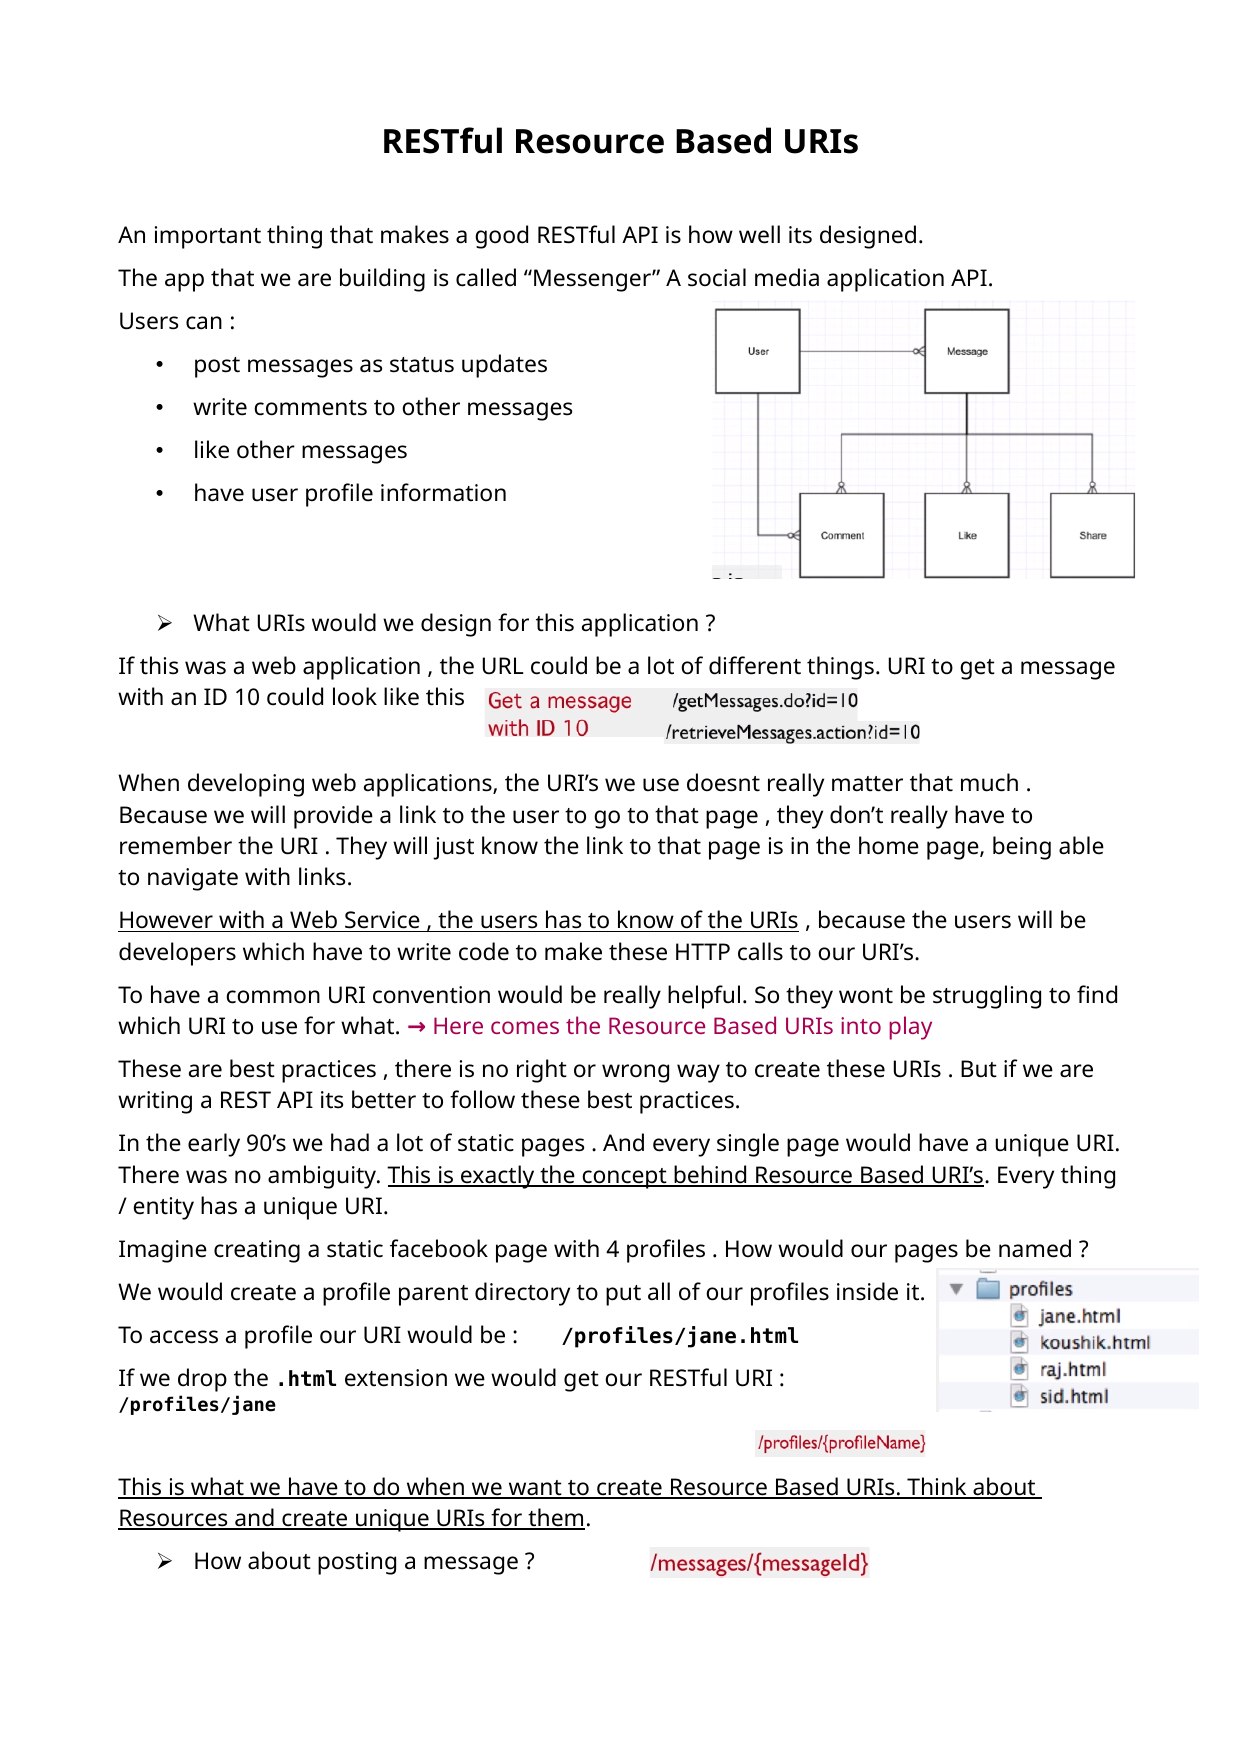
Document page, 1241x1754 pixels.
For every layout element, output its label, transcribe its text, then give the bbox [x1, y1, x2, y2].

list How about posting a message ? [156, 1545, 1122, 1576]
text These are best practices , there is no right or wrong way to create these URIs . But if we are writing a REST API its better to follow these best practices. [118, 1053, 1122, 1115]
text To have a common URI convention would be really helpful. So they wont be struggling to find which URI to use for what. → Here comes the Resource Based URIs into play [118, 978, 1122, 1041]
text RESTful Resource Based URIs [118, 118, 1122, 163]
text Users can : [118, 305, 711, 336]
text The app that we are building is called “Messenger” A social media application API. [118, 262, 1122, 293]
text If this was a web application , the URL could be a lot of different things. URI to get a message with an ID 10 could look like this [118, 650, 1122, 712]
picture [936, 1268, 1199, 1412]
text However with a Web Service , the users has to know of the URIs , because the users will be developers which have to write code to make these HTTP calls to our URI’s. [118, 904, 1122, 967]
list like other messages [156, 434, 711, 465]
picture [755, 1430, 926, 1457]
text When developing web applications, the URI’s we use doesnt really matter that much . Because we will provide a link to the user to go to that page , they don’t really have to remember the URI . They will just know the link to that page is in the home page, being able to navigate with links. [118, 767, 1122, 892]
list write comments to other messages [156, 391, 711, 422]
list post messages as status updates [156, 348, 711, 379]
picture [649, 1547, 870, 1578]
picture [484, 688, 920, 744]
text Imagine creating a static facebook page with 4 profiles . How would our pages be named ? [118, 1233, 1122, 1264]
list have user profile information [156, 477, 711, 508]
list What URIs would we design for this application ? [156, 607, 1122, 638]
text To access a profile our URI would be : /profiles/jane.html [118, 1319, 936, 1350]
text If we drop the .html extension we would get our RESTful URI : /profiles/jane [118, 1362, 1122, 1415]
text In the early 90’s we had a lot of static pages . And every single page would have a unique URI. There was no ambiguity. This is exactly the concept behind Resource Based URI’s. Every thing / entity has a unique URI. [118, 1127, 1122, 1221]
picture [711, 300, 1136, 579]
text An important thing that makes a good RESTful API is how well its designed. [118, 218, 1122, 250]
text This is what we have to do when we want to create Resource Based URIs. Think about Resources and create unique URIs for them. [118, 1470, 1122, 1533]
text We would create a profile parent directory to put all of our profiles inside it. [118, 1276, 936, 1307]
